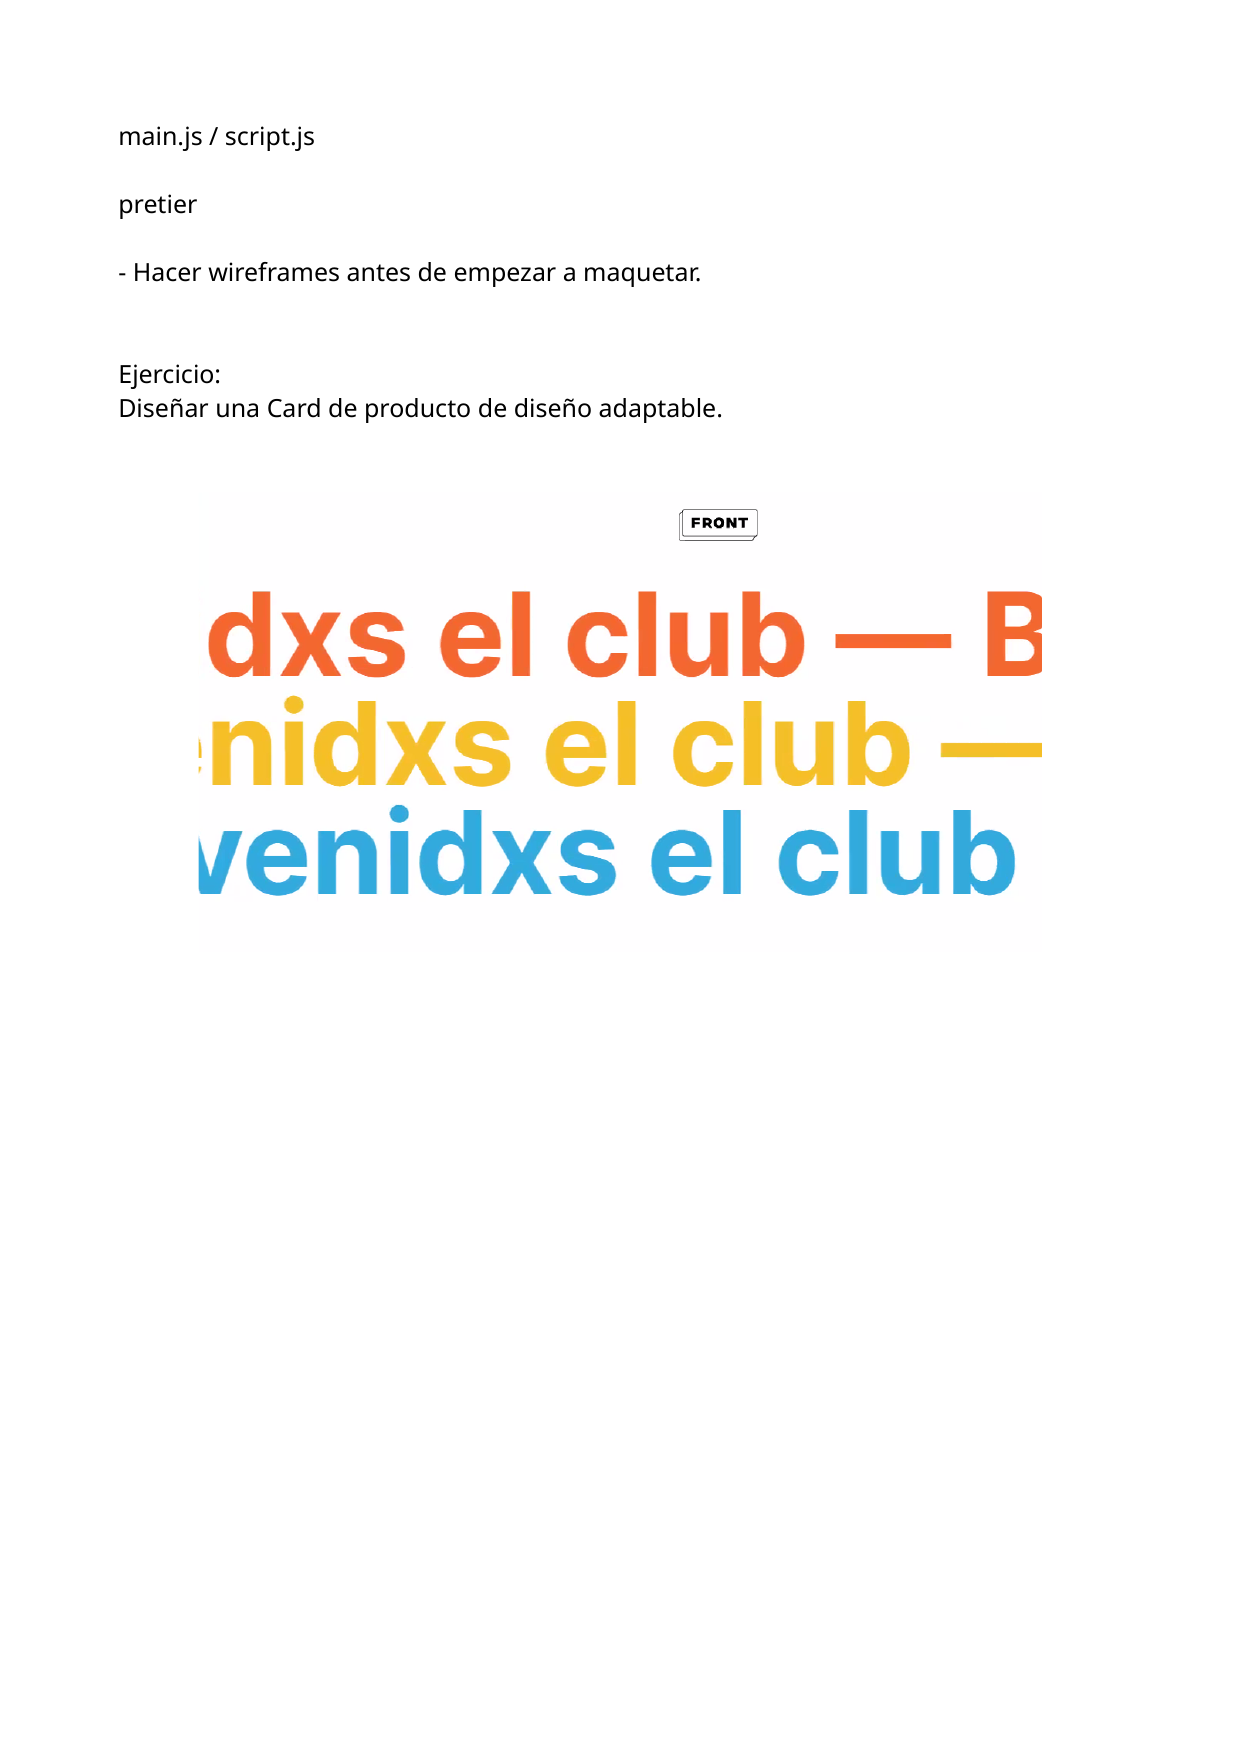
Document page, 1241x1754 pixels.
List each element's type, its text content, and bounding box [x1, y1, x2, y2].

text pretier [118, 186, 1122, 220]
picture [198, 492, 1042, 952]
text - Hacer wireframes antes de empezar a maquetar. [118, 254, 1122, 288]
text Diseñar una Card de producto de diseño adaptable. [118, 391, 1122, 425]
text main.js / script.js [118, 118, 1122, 152]
text Ejercicio: [118, 357, 1122, 391]
